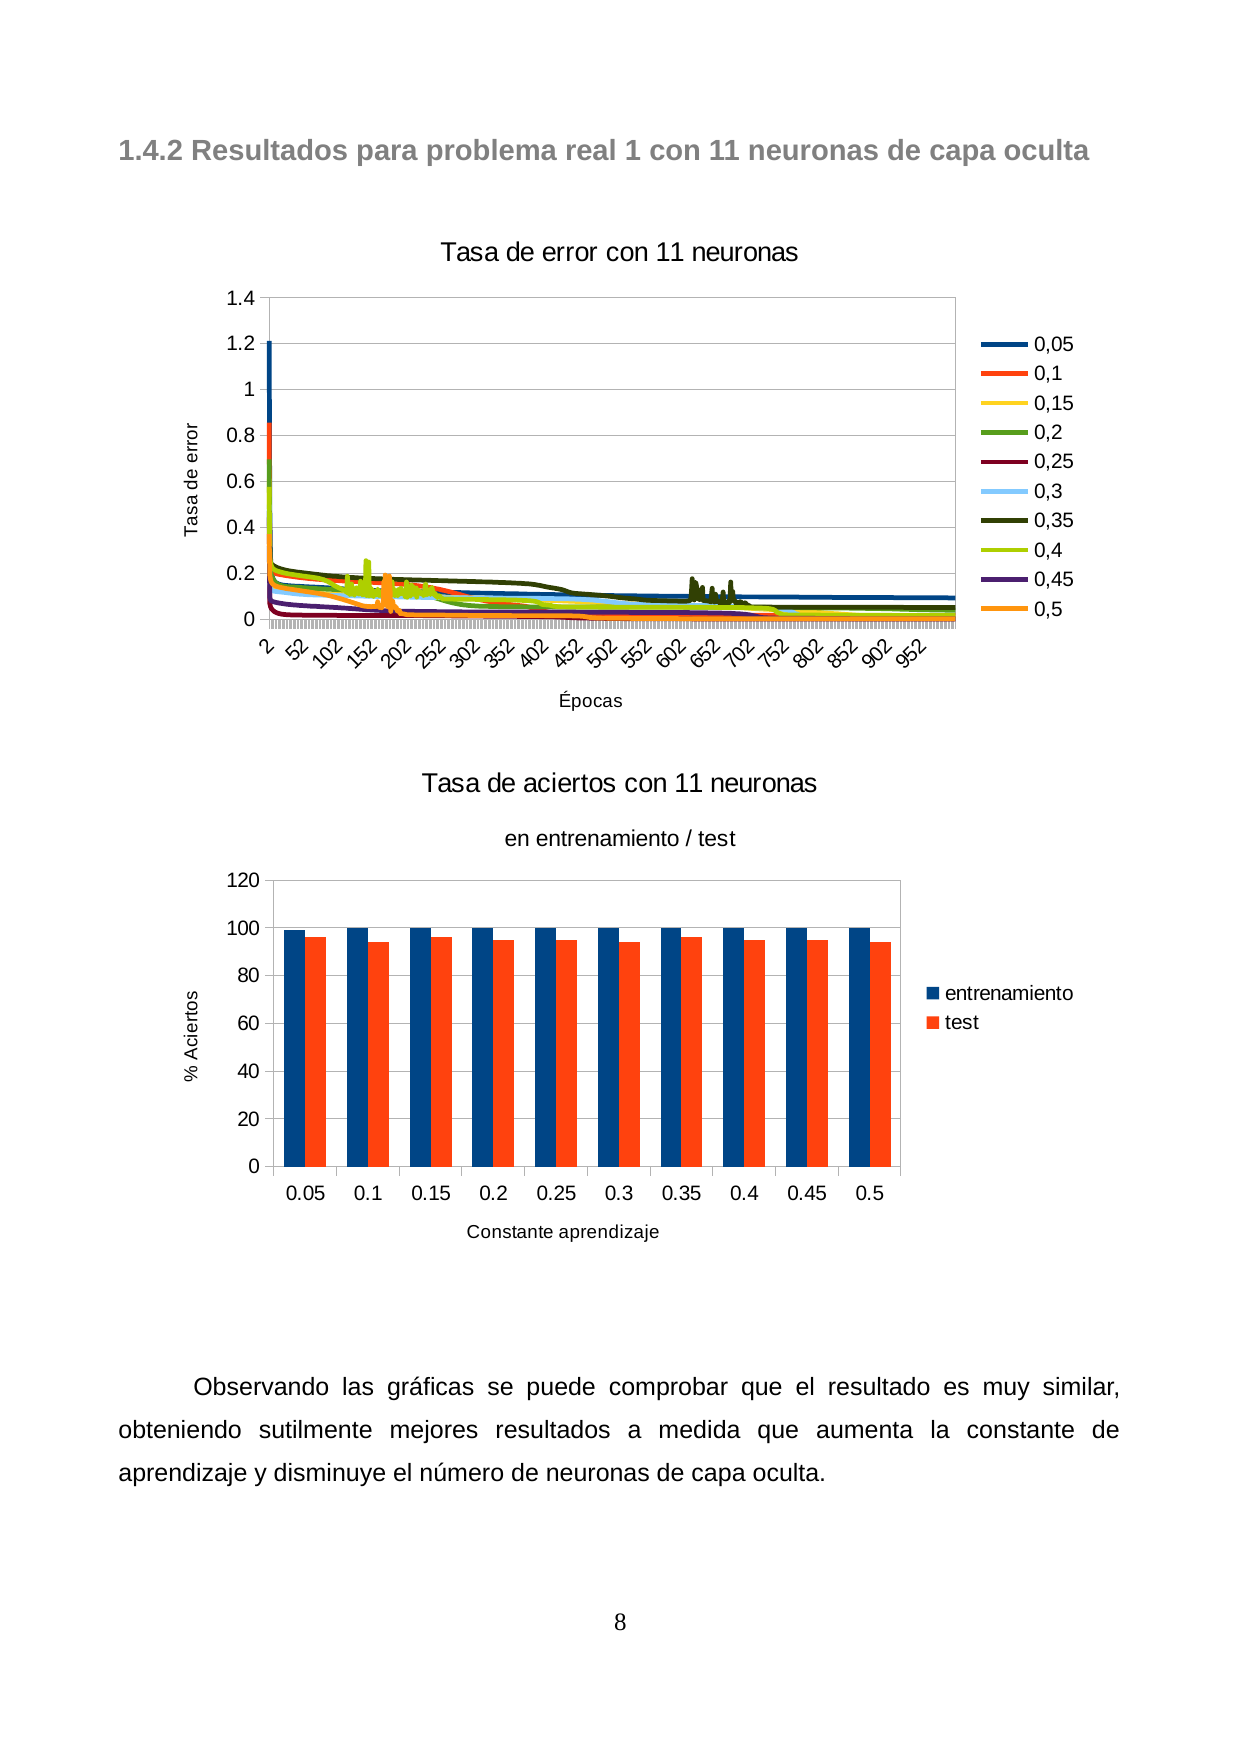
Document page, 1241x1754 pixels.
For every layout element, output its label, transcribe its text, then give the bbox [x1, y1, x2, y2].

subtitle 1.4.2 Resultados para problema real 1 con 11 neuronas de capa oculta [118, 133, 1122, 166]
subtitle Observando las gráficas se puede comprobar que el resultado es muy similar, obteniendo sutilmente mejores resultados a medida que aumenta la constante de aprendizaje y disminuye el número de neuronas de capa oculta. [118, 1372, 1122, 1487]
